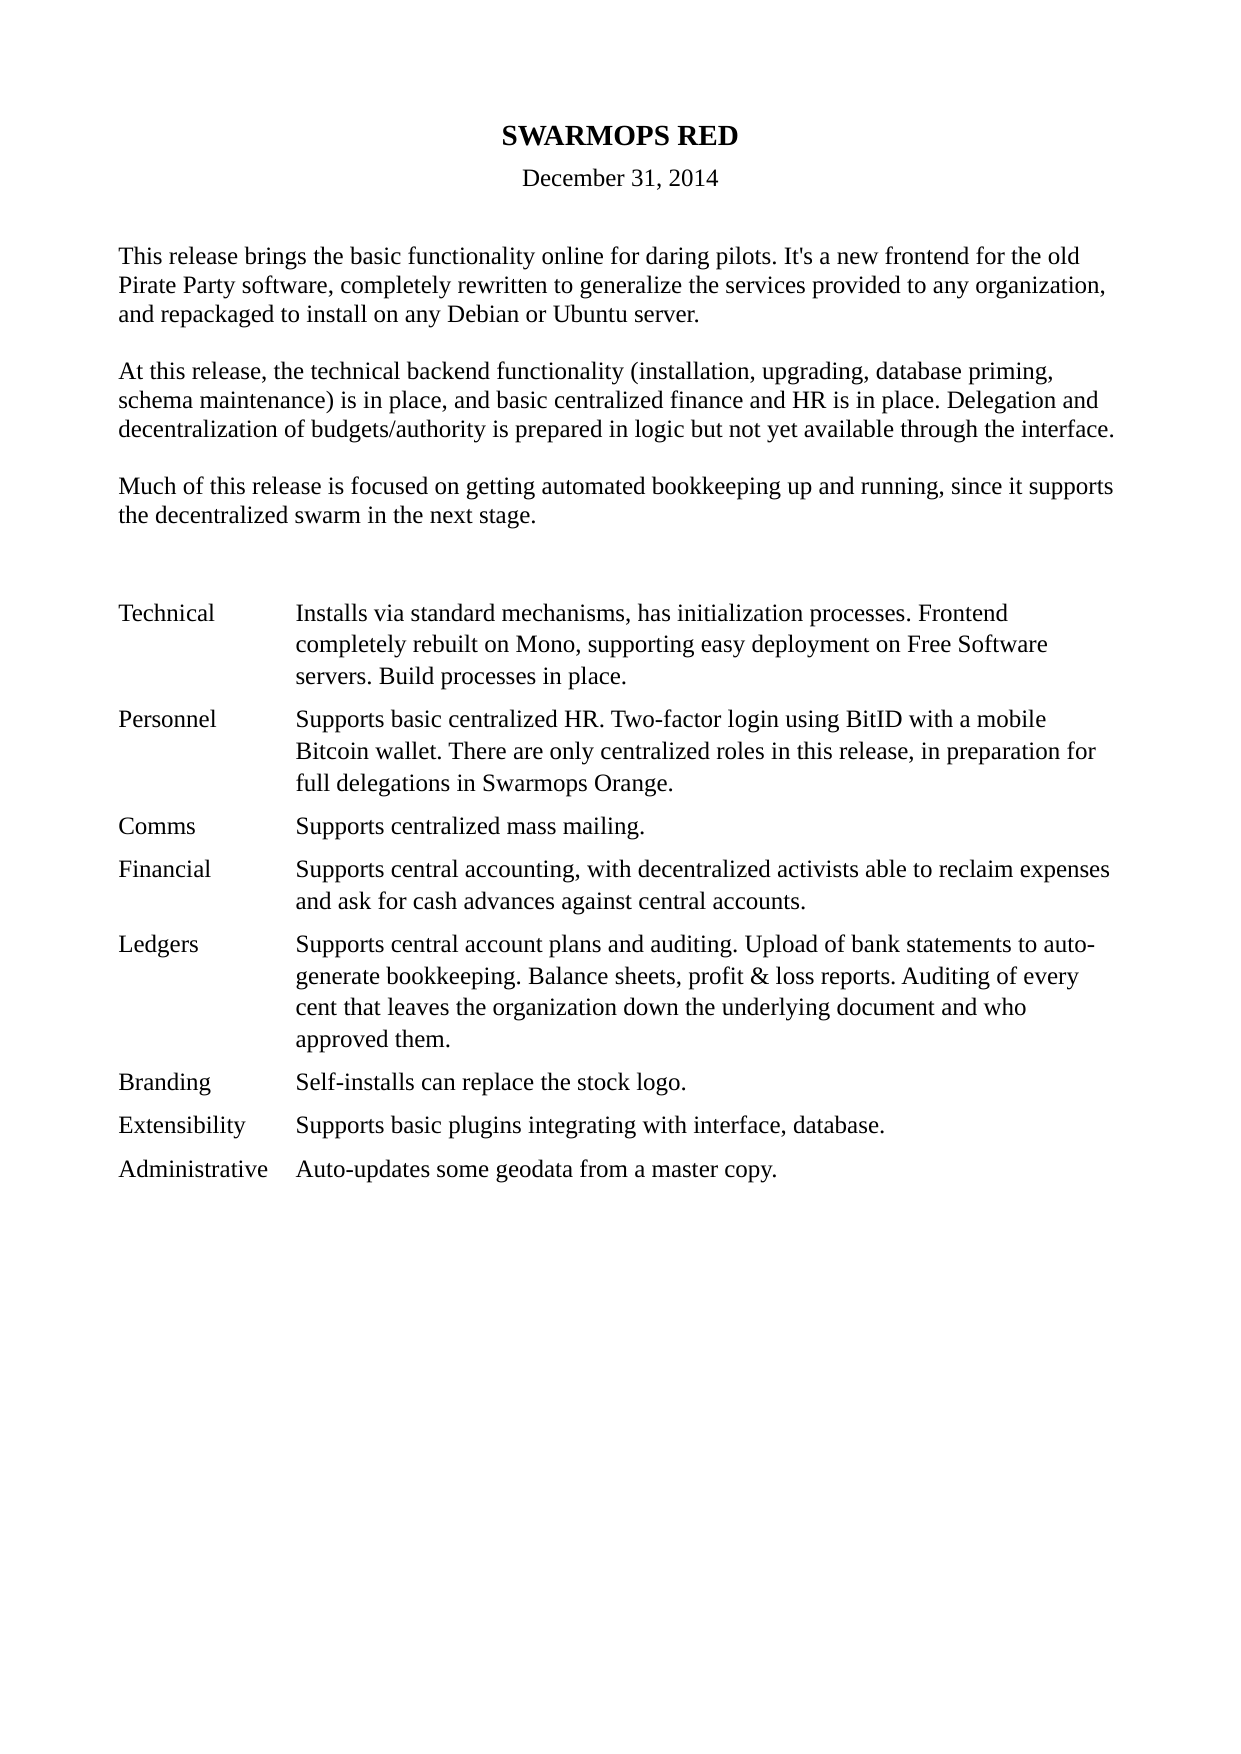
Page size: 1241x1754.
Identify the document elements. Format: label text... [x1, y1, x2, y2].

text At this release, the technical backend functionality (installation, upgrading, database priming, schema maintenance) is in place, and basic centralized finance and HR is in place. Delegation and decentralization of budgets/authority is prepared in logic but not yet available through the interface. [118, 356, 1122, 442]
text Technical Installs via standard mechanisms, has initialization processes. Frontend completely rebuilt on Mono, supporting easy deployment on Free Software servers. Build processes in place. [118, 598, 1122, 690]
text Much of this release is focused on getting automated bookkeeping up and running, since it supports the decentralized swarm in the next stage. [118, 471, 1122, 529]
text This release brings the basic functionality online for daring pilots. It's a new frontend for the old Pirate Party software, completely rewritten to generalize the services provided to any organization, and repackaged to install on any Debian or Ubuntu server. [118, 241, 1122, 327]
text Financial Supports central accounting, with decentralized activists able to reclaim expenses and ask for cash advances against central accounts. [118, 854, 1122, 914]
subtitle SWARMOPS RED [118, 118, 1122, 152]
text Personnel Supports basic centralized HR. Two-factor login using BitID with a mobile Bitcoin wallet. There are only centralized roles in this release, in preparation for full delegations in Swarmops Orange. [118, 704, 1122, 796]
text Ledgers Supports central account plans and auditing. Upload of bank statements to auto-generate bookkeeping. Balance sheets, profit & loss reports. Auditing of every cent that leaves the organization down the underlying document and who approved them. [118, 929, 1122, 1053]
text Administrative Auto-updates some geodata from a master copy. [118, 1154, 1122, 1183]
text Comms Supports centralized mass mailing. [118, 811, 1122, 840]
text Extensibility Supports basic plugins integrating with interface, database. [118, 1111, 1122, 1139]
text December 31, 2014 [118, 163, 1122, 192]
text Branding Self-installs can replace the stock logo. [118, 1067, 1122, 1096]
